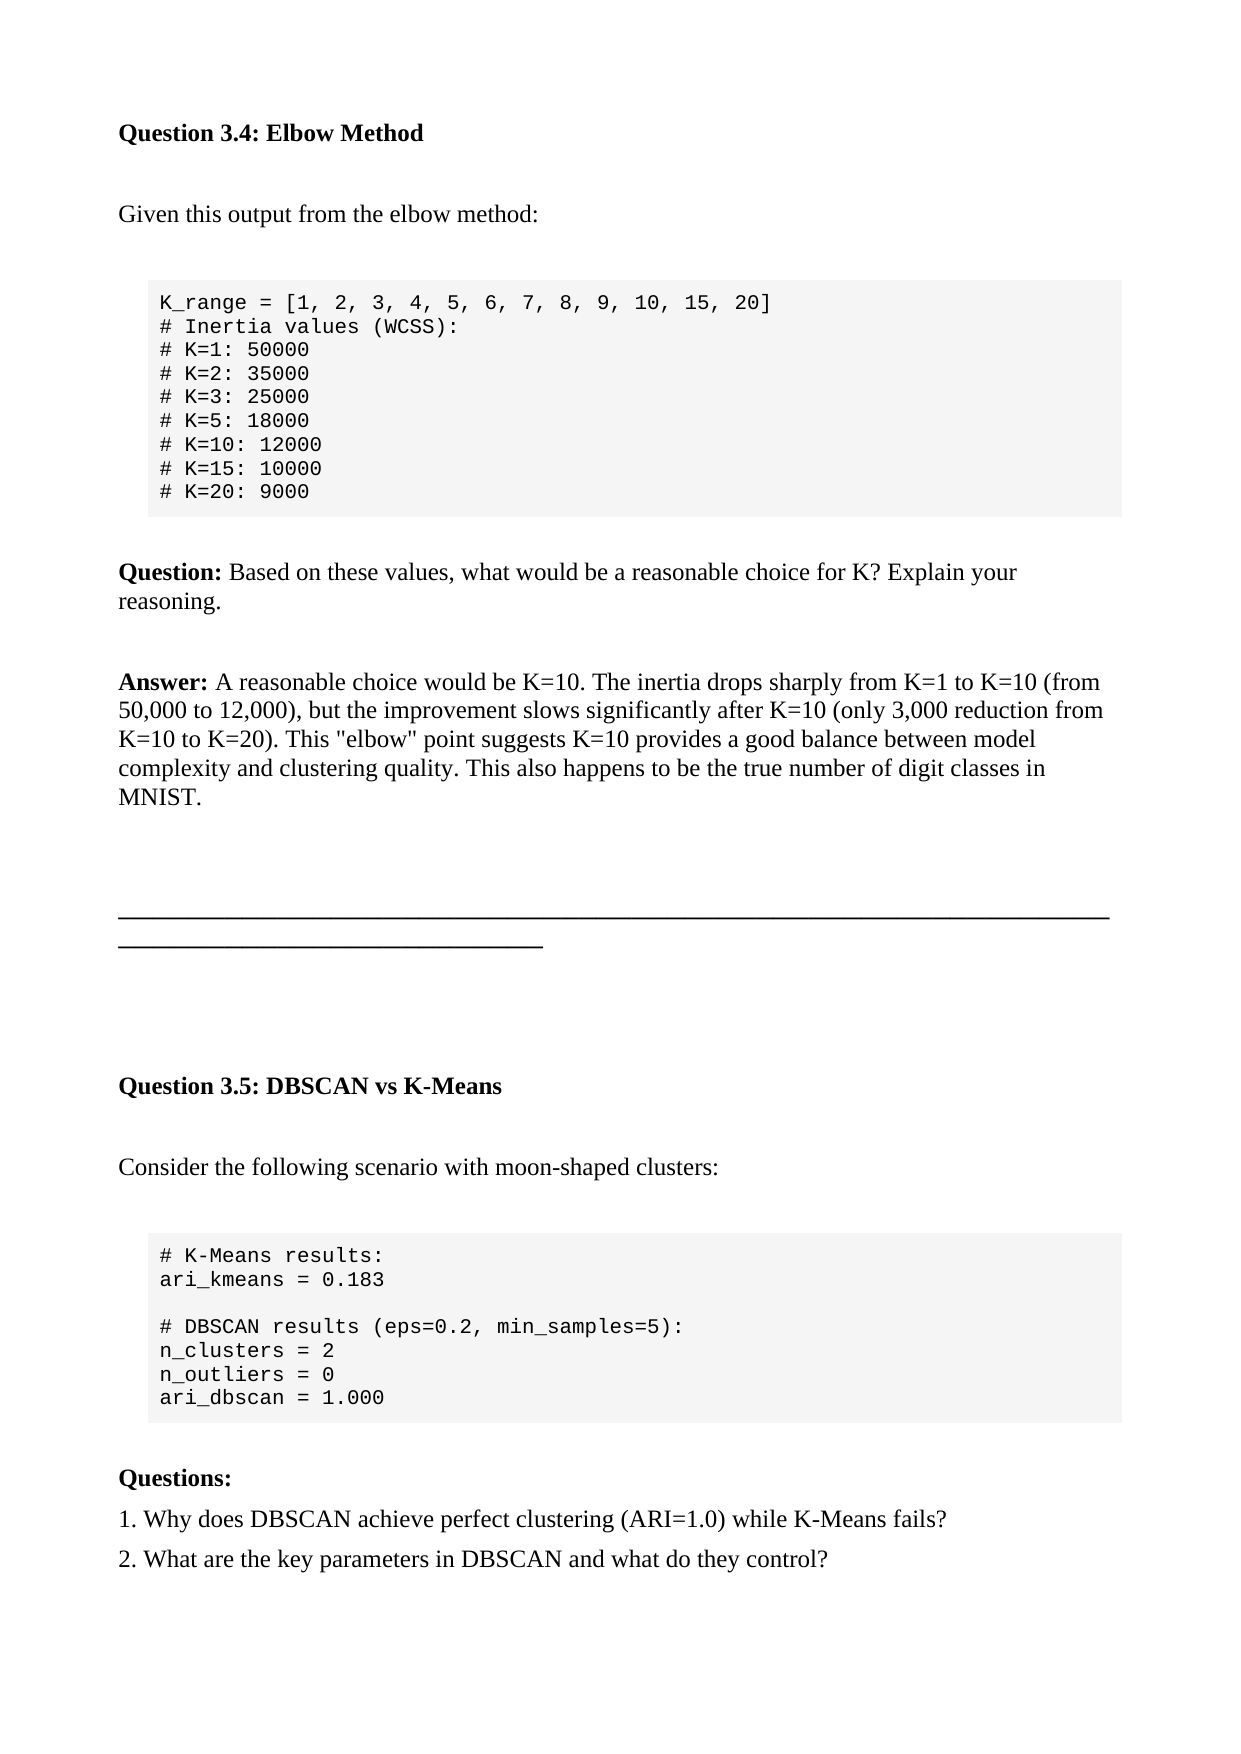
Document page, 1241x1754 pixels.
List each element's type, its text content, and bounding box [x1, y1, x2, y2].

text # K-Means results: [148, 1233, 1122, 1269]
text # K=15: 10000 [148, 457, 1122, 481]
text 1. Why does DBSCAN achieve perfect clustering (ARI=1.0) while K-Means fails? [118, 1504, 1122, 1532]
text # Inertia values (WCSS): [148, 316, 1122, 339]
text ari_kmeans = 0.183 [148, 1269, 1122, 1293]
subtitle Question 3.5: DBSCAN vs K-Means [118, 1071, 1122, 1100]
text Answer: A reasonable choice would be K=10. The inertia drops sharply from K=1 to K=10 (from 50,000 to 12,000), but the improvement slows significantly after K=10 (only 3,000 reduction from K=10 to K=20). This "elbow" point suggests K=10 provides a good balance between model complexity and clustering quality. This also happens to be the true number of digit classes in MNIST. [118, 667, 1122, 811]
text n_outliers = 0 [148, 1363, 1122, 1387]
text ari_dbscan = 1.000 [148, 1387, 1122, 1423]
text # K=5: 18000 [148, 410, 1122, 434]
text # DBSCAN results (eps=0.2, min_samples=5): [148, 1316, 1122, 1340]
text # K=20: 9000 [148, 481, 1122, 517]
text 2. What are the key parameters in DBSCAN and what do they control? [118, 1544, 1122, 1573]
subtitle Question 3.4: Elbow Method [118, 118, 1122, 147]
text ──────────────────────────────────────────────────────────────────────────────── [118, 903, 1122, 961]
text K_range = [1, 2, 3, 4, 5, 6, 7, 8, 9, 10, 15, 20] [148, 280, 1122, 316]
text # K=3: 25000 [148, 387, 1122, 410]
text # K=2: 35000 [148, 363, 1122, 387]
text Questions: [118, 1463, 1122, 1492]
text Given this output from the elbow method: [118, 199, 1122, 228]
text # K=10: 12000 [148, 434, 1122, 457]
text Question: Based on these values, what would be a reasonable choice for K? Explain your reasoning. [118, 557, 1122, 614]
text n_clusters = 2 [148, 1340, 1122, 1363]
text Consider the following scenario with moon-shaped clusters: [118, 1152, 1122, 1181]
text # K=1: 50000 [148, 339, 1122, 363]
